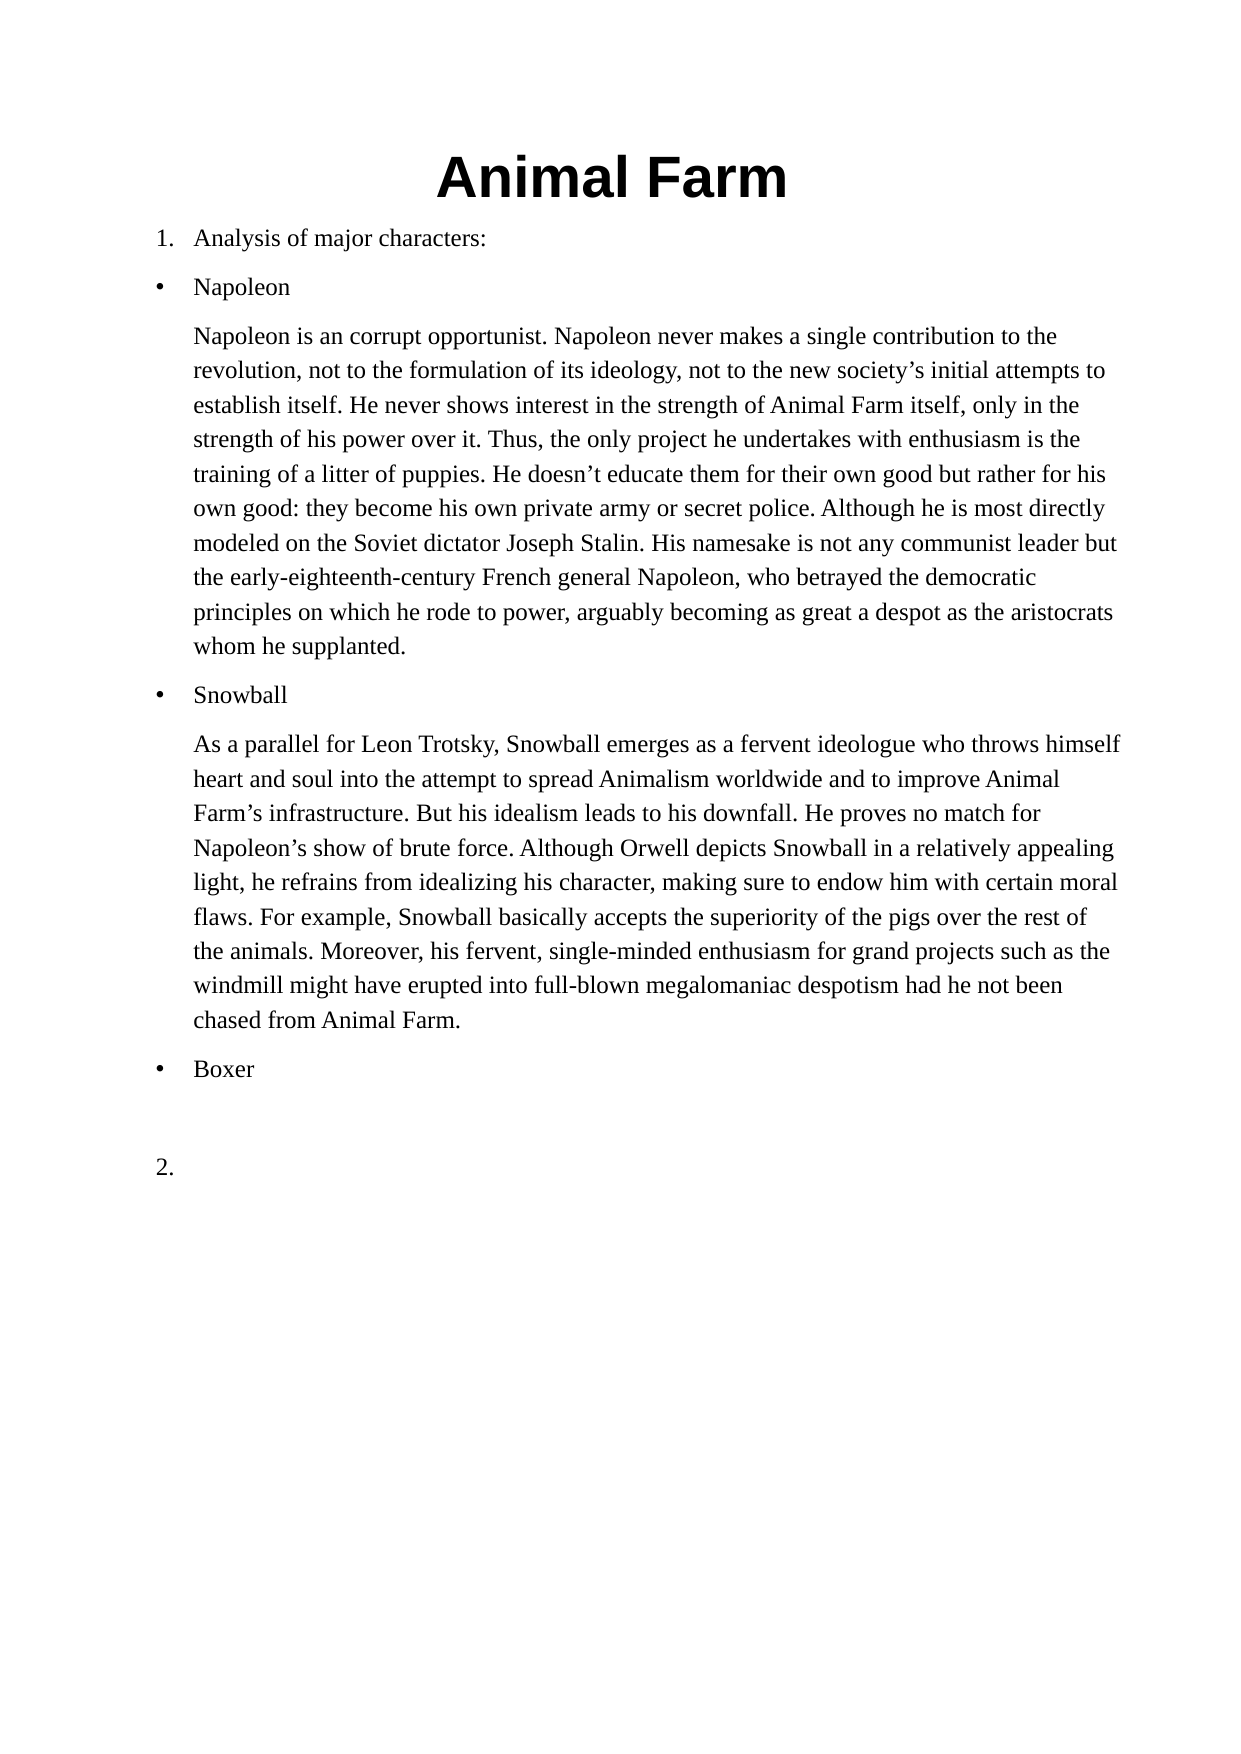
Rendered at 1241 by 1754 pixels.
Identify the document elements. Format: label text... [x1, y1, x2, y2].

list As a parallel for Leon Trotsky, Snowball emerges as a fervent ideologue who throws himself heart and soul into the attempt to spread Animalism worldwide and to improve Animal Farm’s infrastructure. But his idealism leads to his downfall. He proves no match for Napoleon’s show of brute force. Although Orwell depicts Snowball in a relatively appealing light, he refrains from idealizing his character, making sure to endow him with certain moral flaws. For example, Snowball basically accepts the superiority of the pigs over the rest of the animals. Moreover, his fervent, single-minded enthusiasm for grand projects such as the windmill might have erupted into full-blown megalomaniac despotism had he not been chased from Animal Farm. [156, 729, 1122, 1034]
list Analysis of major characters: [156, 223, 1122, 251]
list Snowball [156, 680, 1122, 709]
list Boxer [156, 1054, 1122, 1083]
list Napoleon is an corrupt opportunist. Napoleon never makes a single contribution to the revolution, not to the formulation of its ideology, not to the new society’s initial attempts to establish itself. He never shows interest in the strength of Animal Farm itself, only in the strength of his power over it. Thus, the only project he undertakes with enthusiasm is the training of a litter of puppies. He doesn’t educate them for their own good but rather for his own good: they become his own private army or secret police. Although he is most directly modeled on the Soviet dictator Joseph Stalin. His namesake is not any communist leader but the early-eighteenth-century French general Napoleon, who betrayed the democratic principles on which he rode to power, arguably becoming as great a despot as the aristocrats whom he supplanted. [156, 321, 1122, 660]
list Napoleon [156, 272, 1122, 301]
title Animal Farm [118, 143, 1122, 210]
